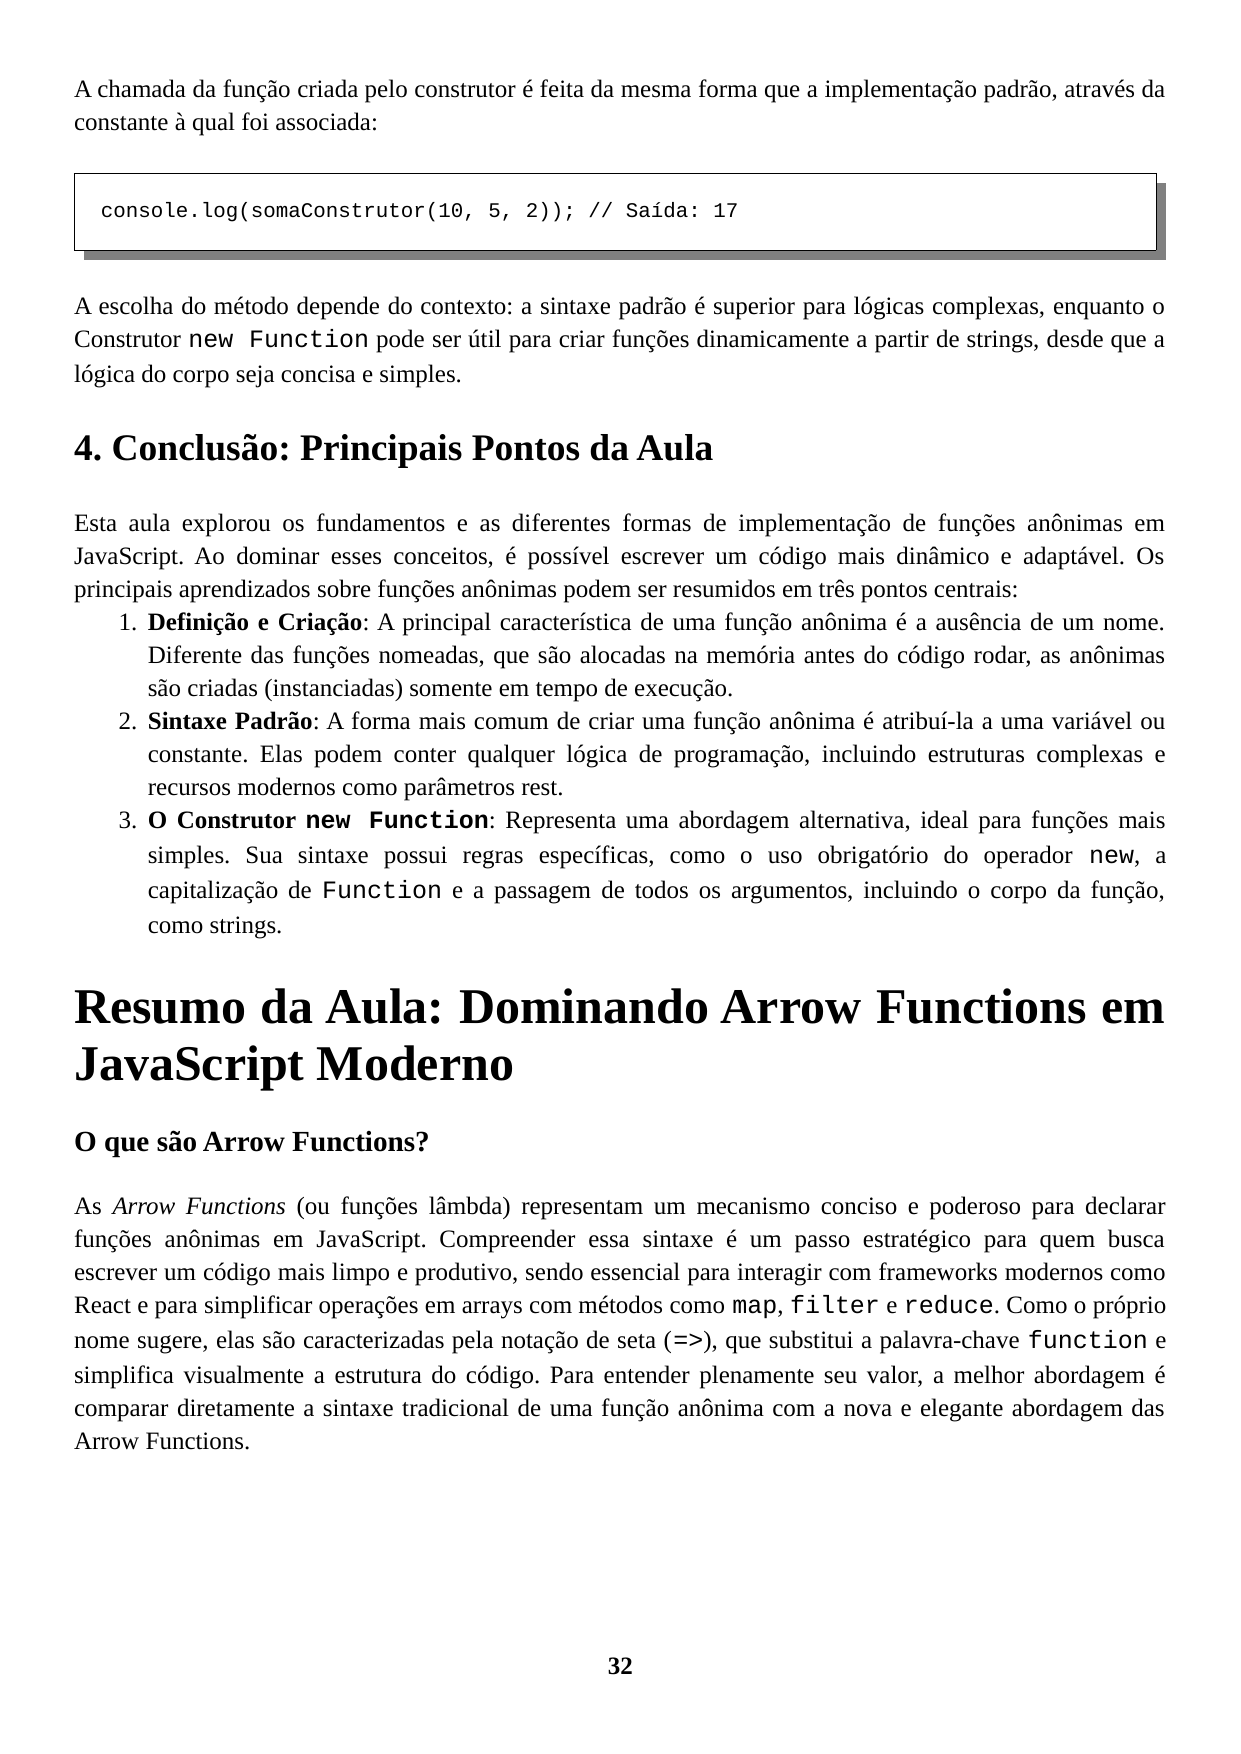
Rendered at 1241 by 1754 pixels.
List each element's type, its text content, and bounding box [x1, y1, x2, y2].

text console.log(somaConstrutor(10, 5, 2)); // Saída: 17 [75, 174, 1156, 250]
text As Arrow Functions (ou funções lâmbda) representam um mecanismo conciso e poderoso para declarar funções anônimas em JavaScript. Compreender essa sintaxe é um passo estratégico para quem busca escrever um código mais limpo e produtivo, sendo essencial para interagir com frameworks modernos como React e para simplificar operações em arrays com métodos como map, filter e reduce. Como o próprio nome sugere, elas são caracterizadas pela notação de seta (=>), que substitui a palavra-chave function e simplifica visualmente a estrutura do código. Para entender plenamente seu valor, a melhor abordagem é comparar diretamente a sintaxe tradicional de uma função anônima com a nova e elegante abordagem das Arrow Functions. [74, 1191, 1166, 1455]
subtitle O que são Arrow Functions? [74, 1124, 1166, 1158]
text A chamada da função criada pelo construtor é feita da mesma forma que a implementação padrão, através da constante à qual foi associada: [74, 74, 1166, 136]
text A escolha do método depende do contexto: a sintaxe padrão é superior para lógicas complexas, enquanto o Construtor new Function pode ser útil para criar funções dinamicamente a partir de strings, desde que a lógica do corpo seja concisa e simples. [74, 291, 1166, 388]
list O Construtor new Function: Representa uma abordagem alternativa, ideal para funções mais simples. Sua sintaxe possui regras específicas, como o uso obrigatório do operador new, a capitalização de Function e a passagem de todos os argumentos, incluindo o corpo da função, como strings. [118, 805, 1166, 939]
text Esta aula explorou os fundamentos e as diferentes formas de implementação de funções anônimas em JavaScript. Ao dominar esses conceitos, é possível escrever um código mais dinâmico e adaptável. Os principais aprendizados sobre funções anônimas podem ser resumidos em três pontos centrais: [74, 508, 1166, 603]
list Sintaxe Padrão: A forma mais comum de criar uma função anônima é atribuí-la a uma variável ou constante. Elas podem conter qualquer lógica de programação, incluindo estruturas complexas e recursos modernos como parâmetros rest. [118, 706, 1166, 801]
subtitle Resumo da Aula: Dominando Arrow Functions em JavaScript Moderno [74, 976, 1166, 1091]
list Definição e Criação: A principal característica de uma função anônima é a ausência de um nome. Diferente das funções nomeadas, que são alocadas na memória antes do código rodar, as anônimas são criadas (instanciadas) somente em tempo de execução. [118, 607, 1166, 702]
subtitle 4. Conclusão: Principais Pontos da Aula [74, 425, 1166, 468]
